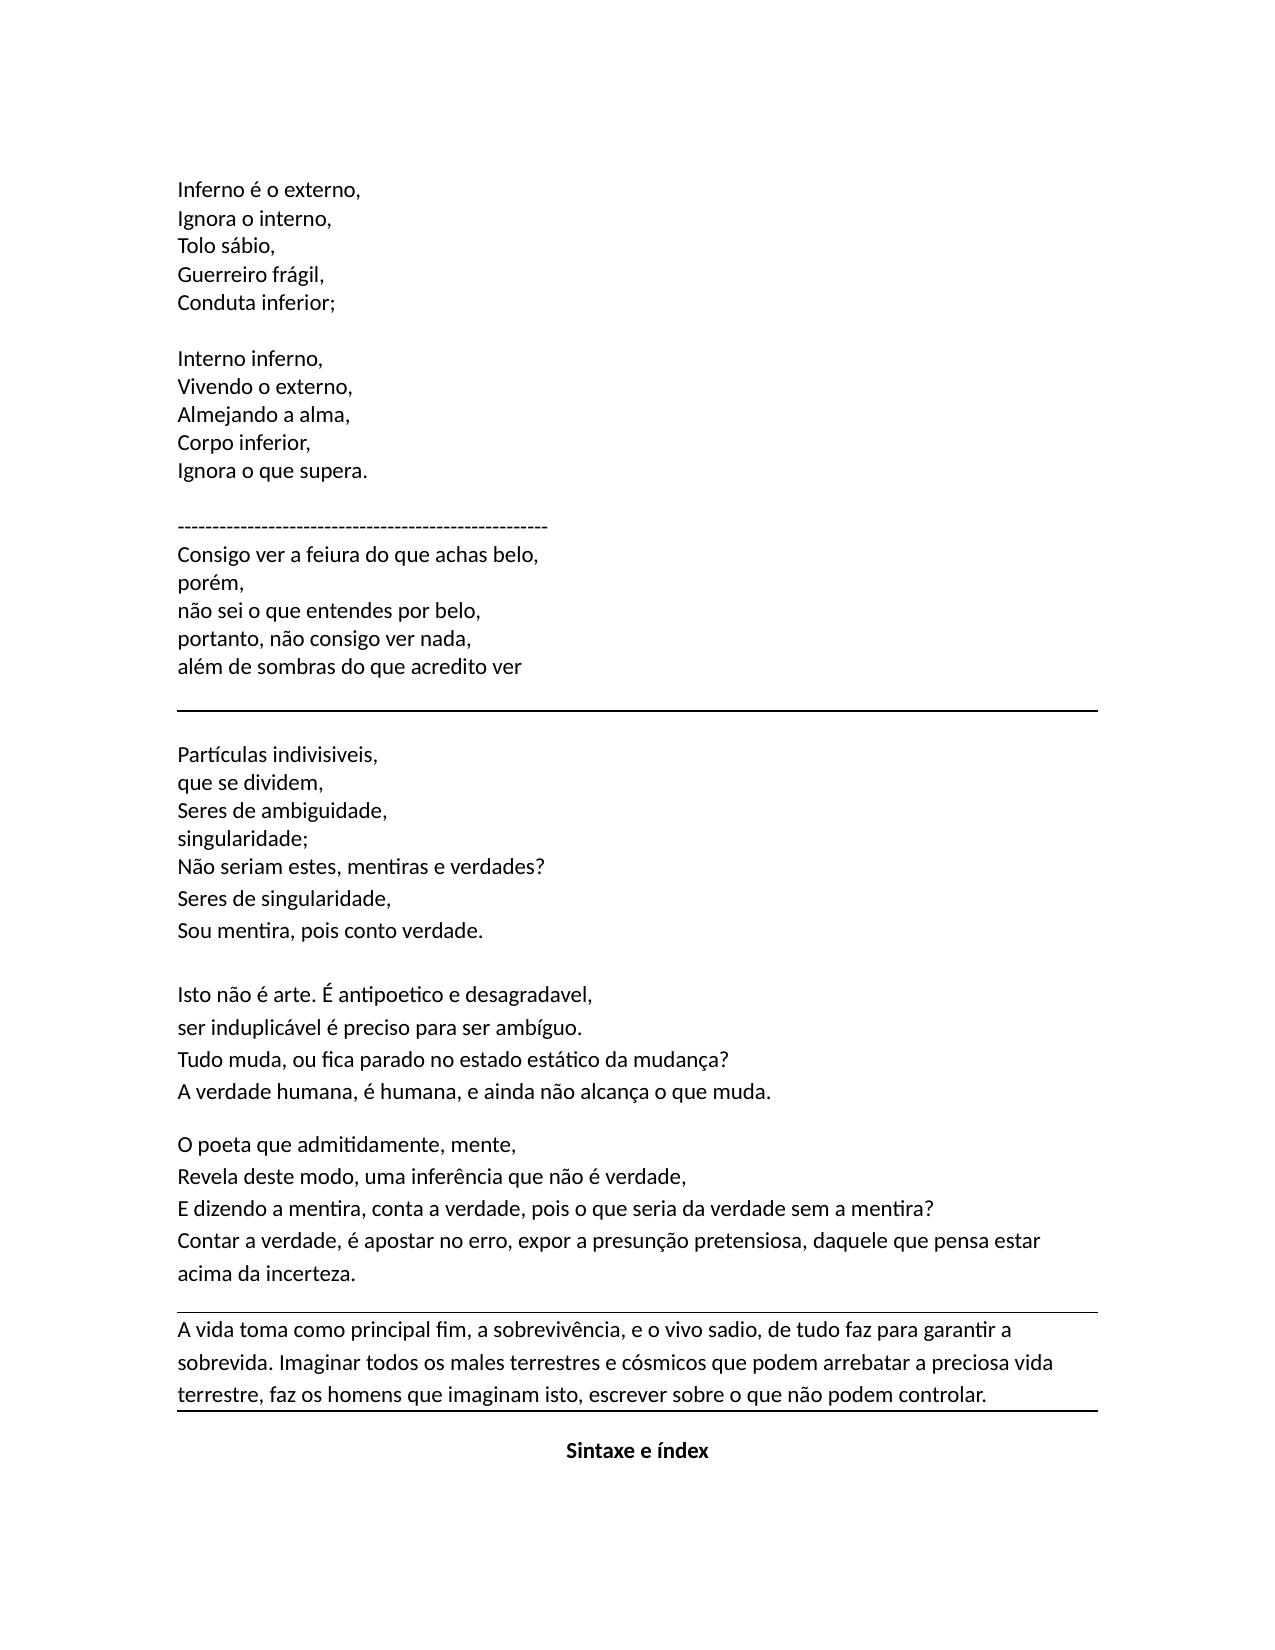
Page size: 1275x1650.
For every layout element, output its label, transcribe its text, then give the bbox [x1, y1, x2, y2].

text Ignora o que supera. [177, 456, 1098, 484]
text A vida toma como principal fim, a sobrevivência, e o vivo sadio, de tudo faz para garantir a sobrevida. Imaginar todos os males terrestres e cósmicos que podem arrebatar a preciosa vida terrestre, faz os homens que imaginam isto, escrever sobre o que não podem controlar. [177, 1313, 1098, 1410]
text O poeta que admitidamente, mente, Revela deste modo, uma inferência que não é verdade, E dizendo a mentira, conta a verdade, pois o que seria da verdade sem a mentira? Contar a verdade, é apostar no erro, expor a presunção pretensiosa, daquele que pensa estar acima da incerteza. [177, 1130, 1098, 1287]
text Corpo inferior, [177, 428, 1098, 456]
text Almejando a alma, [177, 400, 1098, 428]
text porém, [177, 568, 1098, 596]
text Sintaxe e índex [177, 1437, 1098, 1464]
text Vivendo o externo, [177, 372, 1098, 400]
text Consigo ver a feiura do que achas belo, [177, 540, 1098, 568]
text além de sombras do que acredito ver [177, 652, 1098, 680]
text Interno inferno, [177, 344, 1098, 372]
text Conduta inferior; [177, 288, 1098, 316]
text Inferno é o externo, [177, 176, 1098, 204]
text portanto, não consigo ver nada, [177, 624, 1098, 652]
text ----------------------------------------------------- [177, 512, 1098, 540]
text Partículas indivisiveis, que se dividem, Seres de ambiguidade, singularidade; [177, 740, 1098, 852]
text Tolo sábio, [177, 232, 1098, 260]
text Ignora o interno, [177, 204, 1098, 232]
text não sei o que entendes por belo, [177, 596, 1098, 624]
text Não seriam estes, mentiras e verdades? Seres de singularidade, Sou mentira, pois conto verdade. Isto não é arte. É antipoetico e desagradavel, ser induplicável é preciso para ser ambíguo. Tudo muda, ou fica parado no estado estático da mudança? A verdade humana, é humana, e ainda não alcança o que muda. [177, 852, 1098, 1105]
text Guerreiro frágil, [177, 260, 1098, 288]
